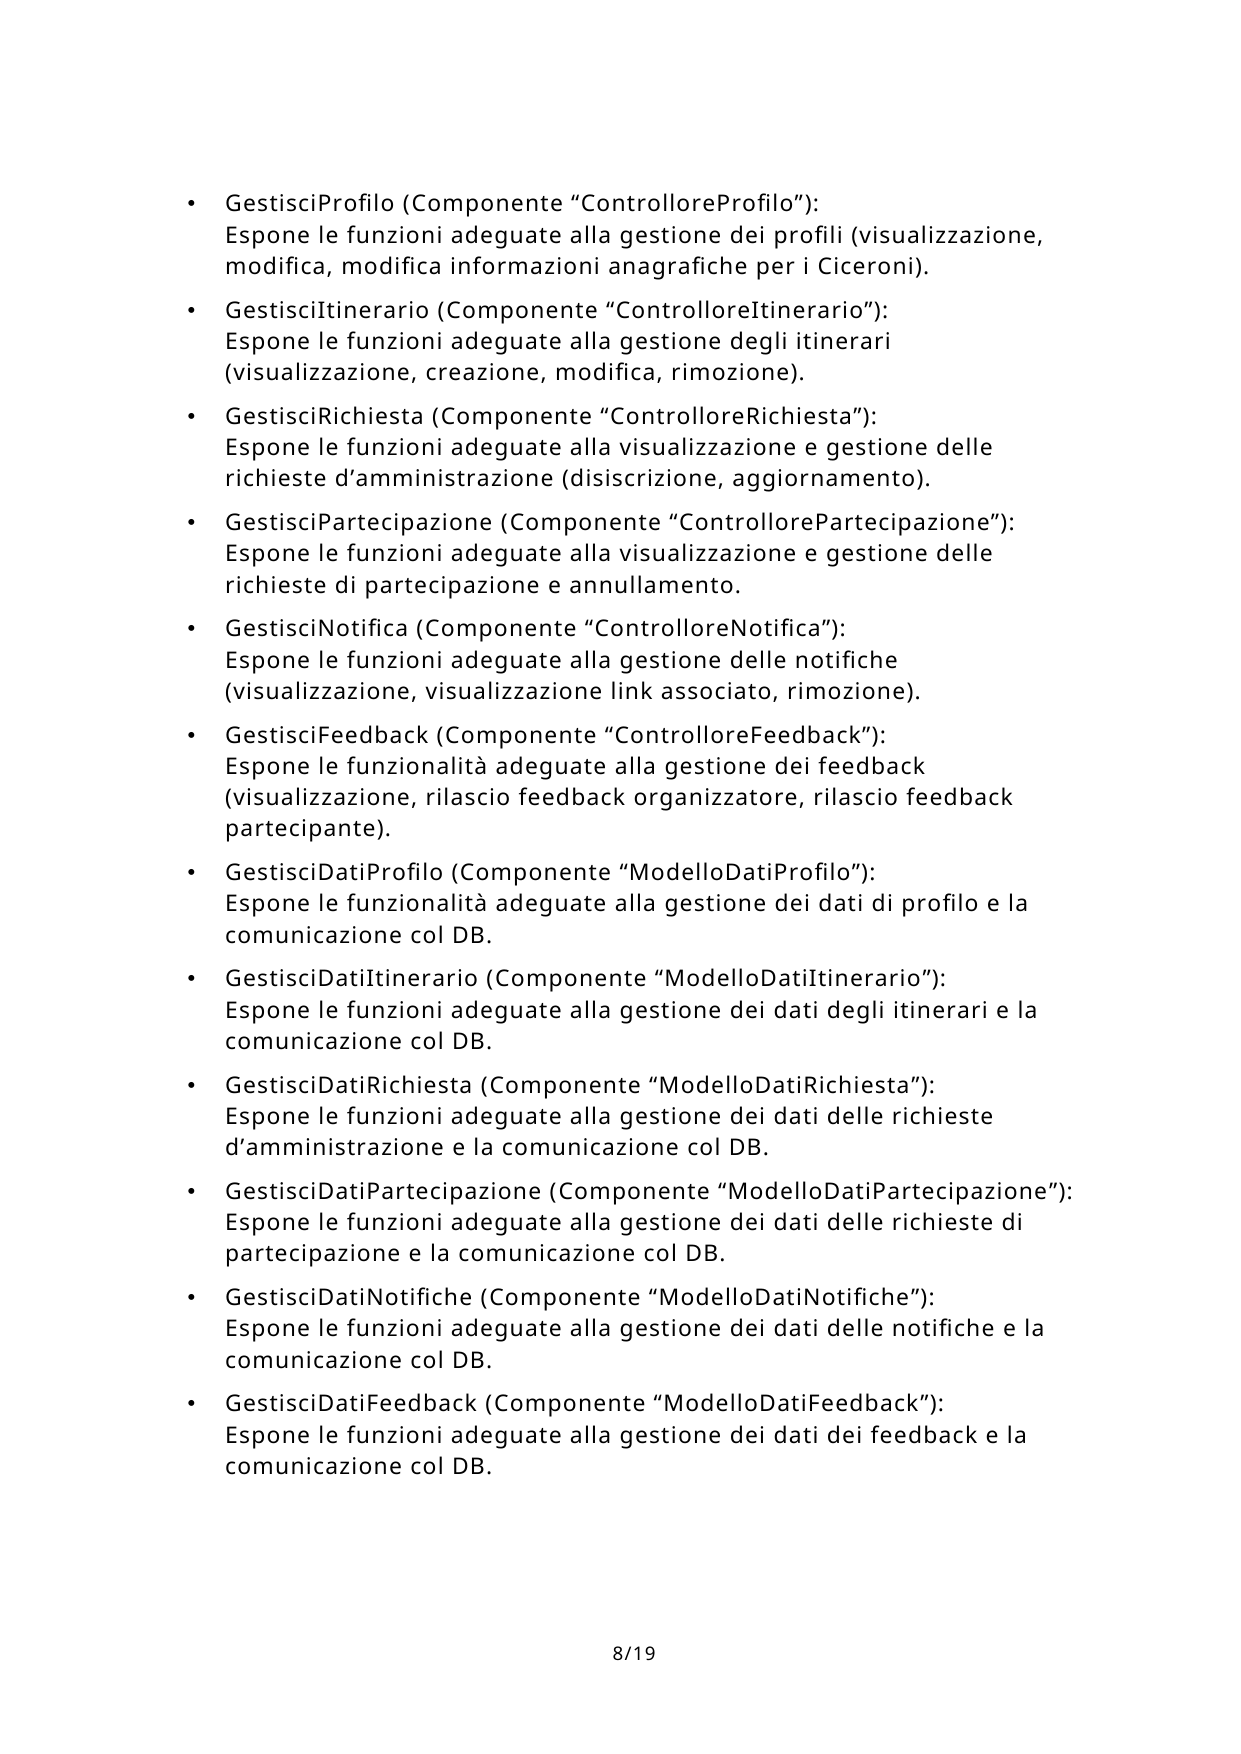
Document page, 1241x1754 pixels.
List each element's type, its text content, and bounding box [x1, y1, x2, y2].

list GestisciNotifica (Componente “ControlloreNotifica”): Espone le funzioni adeguate alla gestione delle notifiche (visualizzazione, visualizzazione link associato, rimozione). [187, 612, 1090, 706]
list GestisciDatiNotifiche (Componente “ModelloDatiNotifiche”): Espone le funzioni adeguate alla gestione dei dati delle notifiche e la comunicazione col DB. [187, 1281, 1090, 1375]
list GestisciPartecipazione (Componente “ControllorePartecipazione”): Espone le funzioni adeguate alla visualizzazione e gestione delle richieste di partecipazione e annullamento. [187, 506, 1090, 600]
list GestisciDatiFeedback (Componente “ModelloDatiFeedback”): Espone le funzioni adeguate alla gestione dei dati dei feedback e la comunicazione col DB. [187, 1387, 1090, 1481]
list GestisciDatiProfilo (Componente “ModelloDatiProfilo”): Espone le funzionalità adeguate alla gestione dei dati di profilo e la comunicazione col DB. [187, 856, 1090, 950]
list GestisciFeedback (Componente “ControlloreFeedback”): Espone le funzionalità adeguate alla gestione dei feedback (visualizzazione, rilascio feedback organizzatore, rilascio feedback partecipante). [187, 718, 1090, 843]
list GestisciRichiesta (Componente “ControlloreRichiesta”): Espone le funzioni adeguate alla visualizzazione e gestione delle richieste d’amministrazione (disiscrizione, aggiornamento). [187, 400, 1090, 493]
list GestisciProfilo (Componente “ControlloreProfilo”): Espone le funzioni adeguate alla gestione dei profili (visualizzazione, modifica, modifica informazioni anagrafiche per i Ciceroni). [187, 187, 1090, 281]
list GestisciItinerario (Componente “ControlloreItinerario”): Espone le funzioni adeguate alla gestione degli itinerari (visualizzazione, creazione, modifica, rimozione). [187, 293, 1090, 387]
list GestisciDatiPartecipazione (Componente “ModelloDatiPartecipazione”): Espone le funzioni adeguate alla gestione dei dati delle richieste di partecipazione e la comunicazione col DB. [187, 1175, 1090, 1268]
list GestisciDatiItinerario (Componente “ModelloDatiItinerario”): Espone le funzioni adeguate alla gestione dei dati degli itinerari e la comunicazione col DB. [187, 962, 1090, 1056]
list GestisciDatiRichiesta (Componente “ModelloDatiRichiesta”): Espone le funzioni adeguate alla gestione dei dati delle richieste d’amministrazione e la comunicazione col DB. [187, 1068, 1090, 1162]
